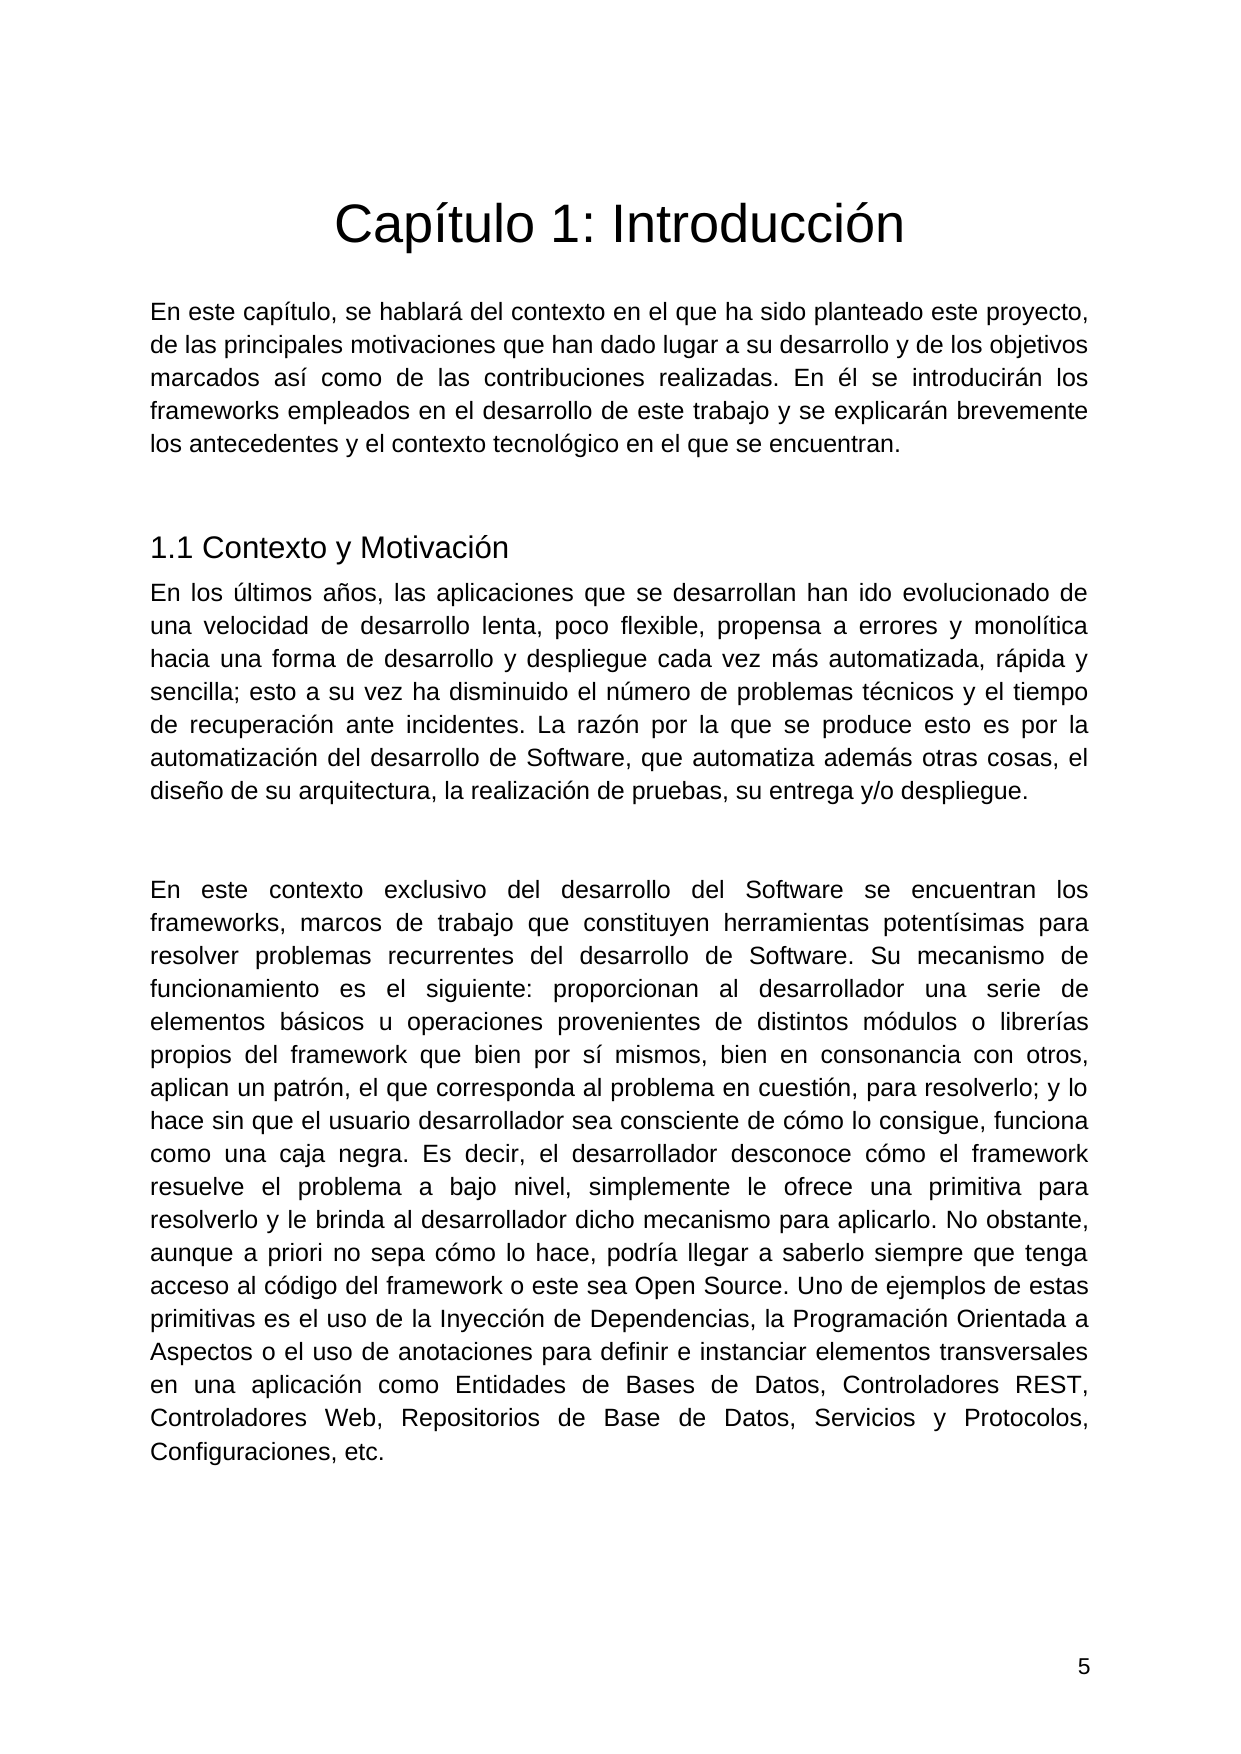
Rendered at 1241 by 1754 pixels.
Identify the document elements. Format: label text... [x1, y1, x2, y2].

text En este capítulo, se hablará del contexto en el que ha sido planteado este proyecto, de las principales motivaciones que han dado lugar a su desarrollo y de los objetivos marcados así como de las contribuciones realizadas. En él se introducirán los frameworks empleados en el desarrollo de este trabajo y se explicarán brevemente los antecedentes y el contexto tecnológico en el que se encuentran. [150, 297, 1090, 457]
text En este contexto exclusivo del desarrollo del Software se encuentran los frameworks, marcos de trabajo que constituyen herramientas potentísimas para resolver problemas recurrentes del desarrollo de Software. Su mecanismo de funcionamiento es el siguiente: proporcionan al desarrollador una serie de elementos básicos u operaciones provenientes de distintos módulos o librerías propios del framework que bien por sí mismos, bien en consonancia con otros, aplican un patrón, el que corresponda al problema en cuestión, para resolverlo; y lo hace sin que el usuario desarrollador sea consciente de cómo lo consigue, funciona como una caja negra. Es decir, el desarrollador desconoce cómo el framework resuelve el problema a bajo nivel, simplemente le ofrece una primitiva para resolverlo y le brinda al desarrollador dicho mecanismo para aplicarlo. No obstante, aunque a priori no sepa cómo lo hace, podría llegar a saberlo siempre que tenga acceso al código del framework o este sea Open Source. Uno de ejemplos de estas primitivas es el uso de la Inyección de Dependencias, la Programación Orientada a Aspectos o el uso de anotaciones para definir e instanciar elementos transversales en una aplicación como Entidades de Bases de Datos, Controladores REST, Controladores Web, Repositorios de Base de Datos, Servicios y Protocolos, Configuraciones, etc. [150, 875, 1090, 1465]
text En los últimos años, las aplicaciones que se desarrollan han ido evolucionado de una velocidad de desarrollo lenta, poco flexible, propensa a errores y monolítica hacia una forma de desarrollo y despliegue cada vez más automatizada, rápida y sencilla; esto a su vez ha disminuido el número de problemas técnicos y el tiempo de recuperación ante incidentes. La razón por la que se produce esto es por la automatización del desarrollo de Software, que automatiza además otras cosas, el diseño de su arquitectura, la realización de pruebas, su entrega y/o despliegue. [150, 578, 1090, 805]
subtitle 1.1 Contexto y Motivación [150, 529, 1090, 565]
subtitle Capítulo 1: Introducción [150, 192, 1090, 254]
